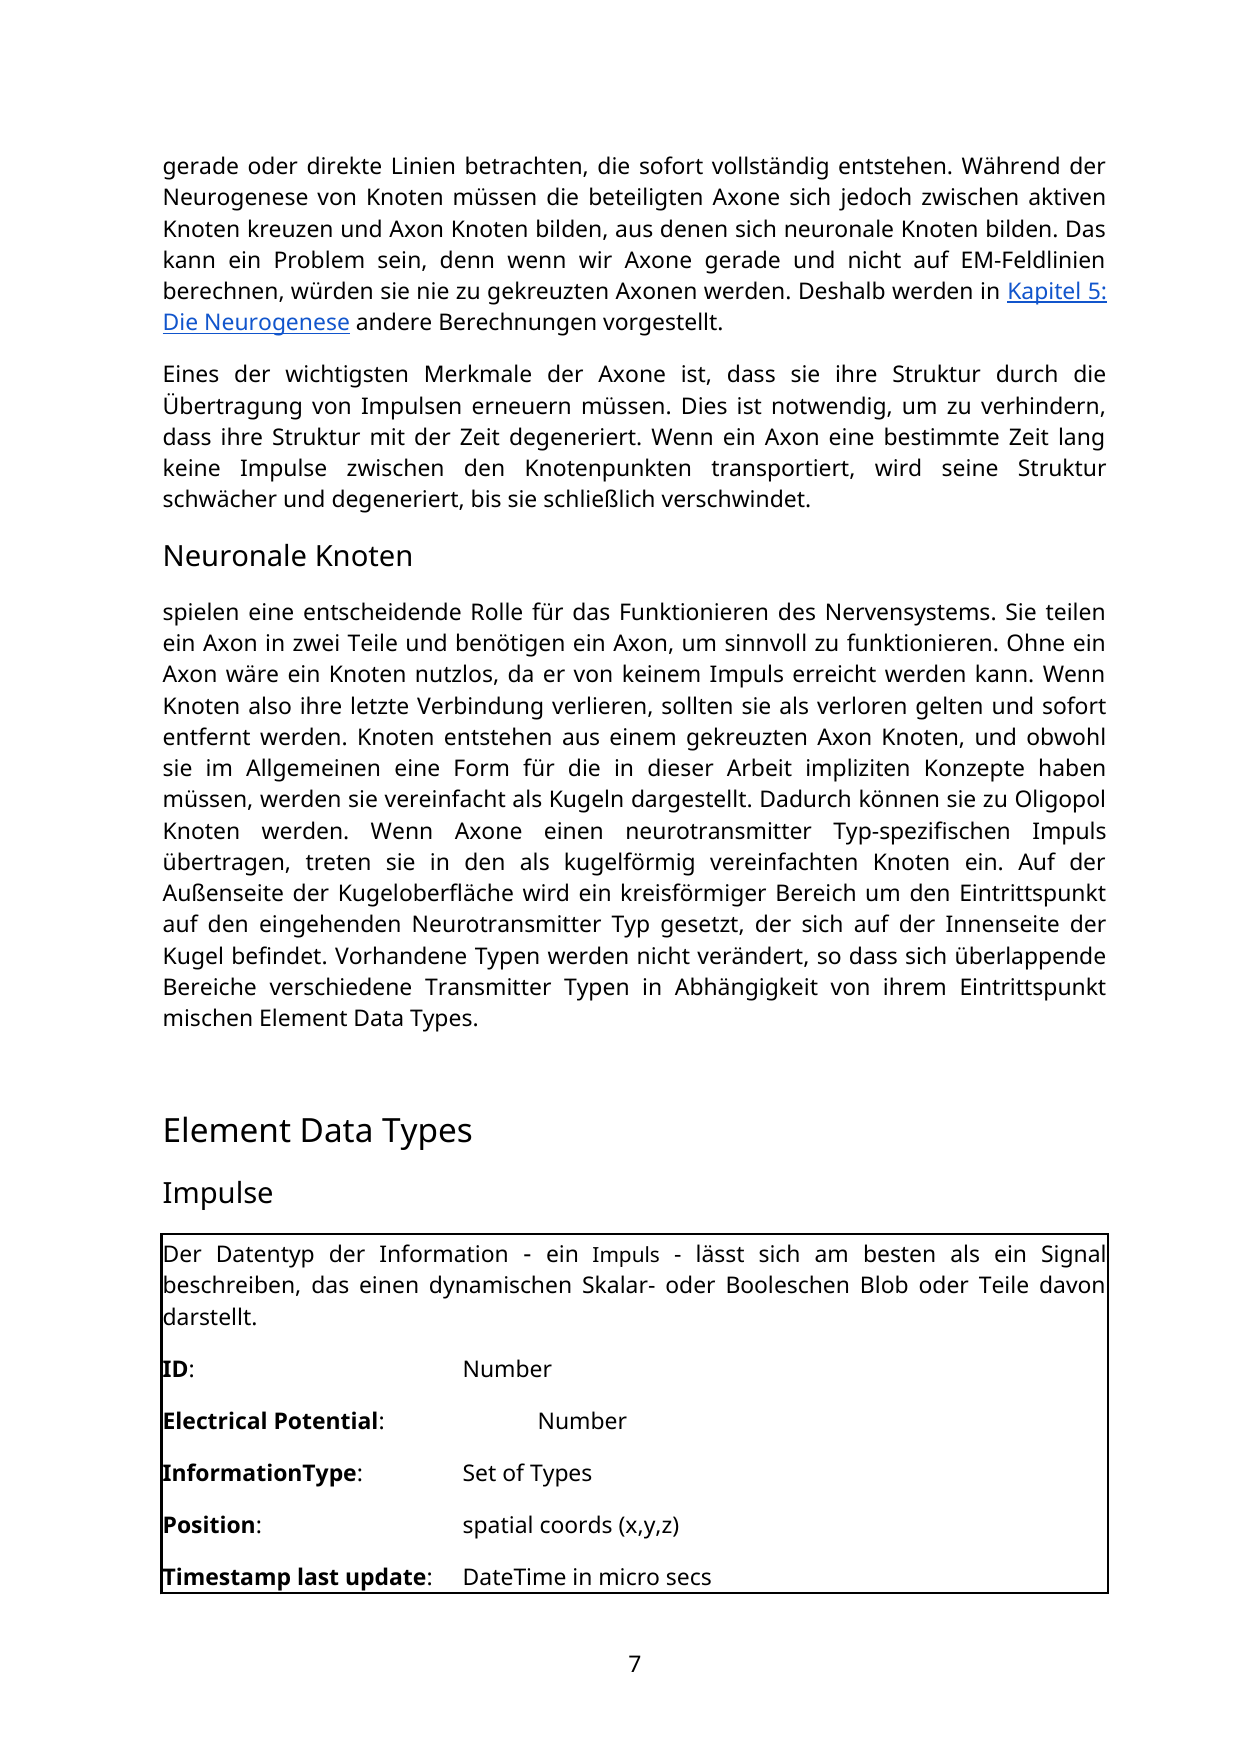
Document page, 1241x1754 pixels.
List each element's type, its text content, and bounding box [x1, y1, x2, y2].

text ID: Number [163, 1351, 1107, 1384]
text Eines der wichtigsten Merkmale der Axone ist, dass sie ihre Struktur durch die Übertragung von Impulsen erneuern müssen. Dies ist notwendig, um zu verhindern, dass ihre Struktur mit der Zeit degeneriert. Wenn ein Axon eine bestimmte Zeit lang keine Impulse zwischen den Knotenpunkten transportiert, wird seine Struktur schwächer und degeneriert, bis sie schließlich verschwindet. [162, 358, 1107, 514]
subtitle Impulse [162, 1173, 1090, 1212]
subtitle Element Data Types [162, 1106, 1090, 1152]
text InformationType: Set of Types [163, 1455, 1107, 1488]
text Timestamp last update: DateTime in micro secs [163, 1559, 1107, 1592]
subtitle Neuronale Knoten [162, 535, 1090, 575]
text gerade oder direkte Linien betrachten, die sofort vollständig entstehen. Während der Neurogenese von Knoten müssen die beteiligten Axone sich jedoch zwischen aktiven Knoten kreuzen und Axon Knoten bilden, aus denen sich neuronale Knoten bilden. Das kann ein Problem sein, denn wenn wir Axone gerade und nicht auf EM-Feldlinien berechnen, würden sie nie zu gekreuzten Axonen werden. Deshalb werden in Kapitel 5: Die Neurogenese andere Berechnungen vorgestellt. [162, 150, 1107, 337]
text Der Datentyp der Information - ein Impuls - lässt sich am besten als ein Signal beschreiben, das einen dynamischen Skalar- oder Booleschen Blob oder Teile davon darstellt. [163, 1235, 1107, 1332]
text spielen eine entscheidende Rolle für das Funktionieren des Nervensystems. Sie teilen ein Axon in zwei Teile und benötigen ein Axon, um sinnvoll zu funktionieren. Ohne ein Axon wäre ein Knoten nutzlos, da er von keinem Impuls erreicht werden kann. Wenn Knoten also ihre letzte Verbindung verlieren, sollten sie als verloren gelten und sofort entfernt werden. Knoten entstehen aus einem gekreuzten Axon Knoten, und obwohl sie im Allgemeinen eine Form für die in dieser Arbeit impliziten Konzepte haben müssen, werden sie vereinfacht als Kugeln dargestellt. Dadurch können sie zu Oligopol Knoten werden. Wenn Axone einen neurotransmitter Typ-spezifischen Impuls übertragen, treten sie in den als kugelförmig vereinfachten Knoten ein. Auf der Außenseite der Kugeloberfläche wird ein kreisförmiger Bereich um den Eintrittspunkt auf den eingehenden Neurotransmitter Typ gesetzt, der sich auf der Innenseite der Kugel befindet. Vorhandene Typen werden nicht verändert, so dass sich überlappende Bereiche verschiedene Transmitter Typen in Abhängigkeit von ihrem Eintrittspunkt mischen Element Data Types. [162, 596, 1107, 1033]
text Position: spatial coords (x,y,z) [163, 1507, 1107, 1540]
text Electrical Potential: Number [163, 1403, 1107, 1436]
